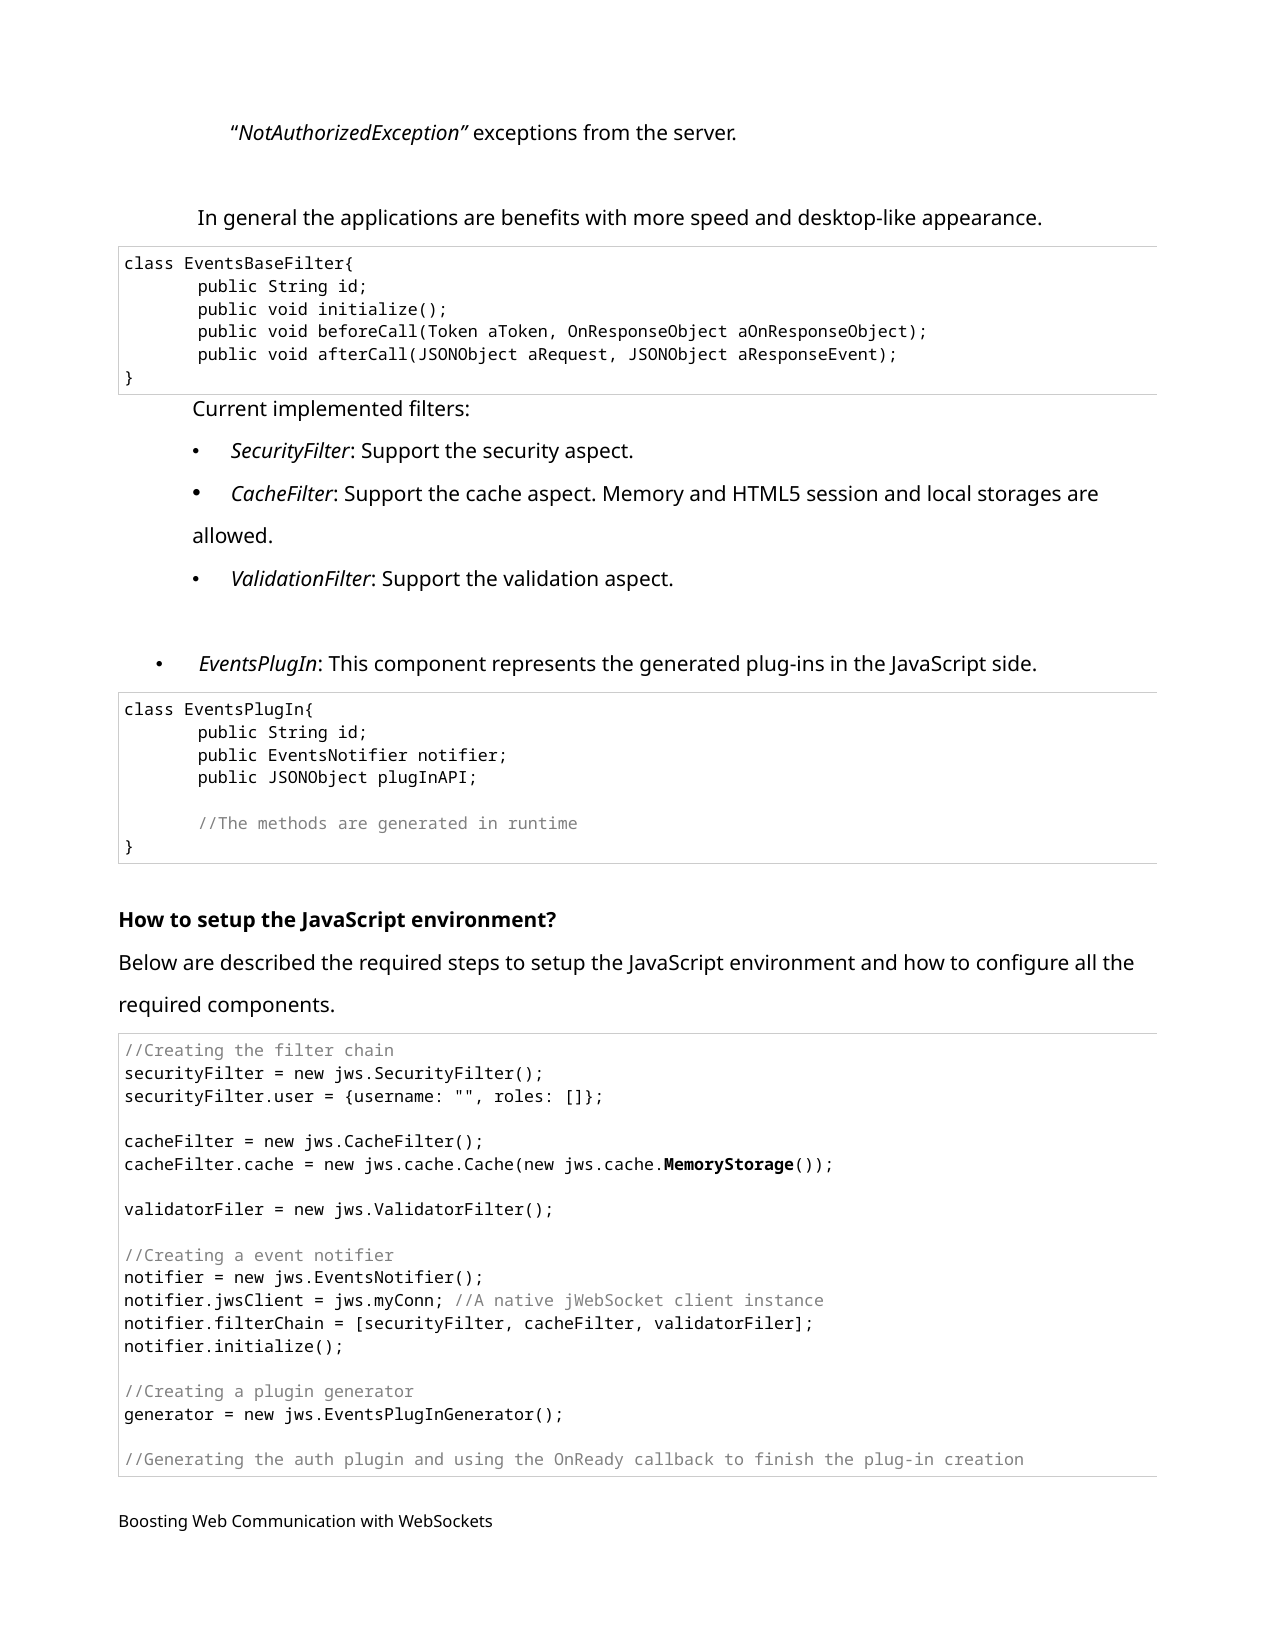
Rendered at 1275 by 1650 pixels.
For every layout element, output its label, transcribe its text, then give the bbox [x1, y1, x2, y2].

list SecurityFilter: Support the security aspect. [192, 436, 1157, 465]
list “NotAuthorizedException” exceptions from the server. [193, 118, 1157, 147]
table_header class EventsPlugIn{ public String id; public EventsNotifier notifier; public JSONObject plugInAPI; //The methods are generated in runtime } [119, 693, 1157, 863]
list CacheFilter: Support the cache aspect. Memory and HTML5 session and local storages are allowed. [192, 479, 1157, 550]
table_header class EventsBaseFilter{ public String id; public void initialize(); public void beforeCall(Token aToken, OnResponseObject aOnResponseObject); public void afterCall(JSONObject aRequest, JSONObject aResponseEvent); } [119, 247, 1157, 394]
table_header //Creating the filter chain securityFilter = new jws.SecurityFilter(); securityFilter.user = {username: "", roles: []}; cacheFilter = new jws.CacheFilter(); cacheFilter.cache = new jws.cache.Cache(new jws.cache.MemoryStorage()); validatorFiler = new jws.ValidatorFilter(); //Creating a event notifier notifier = new jws.EventsNotifier(); notifier.jwsClient = jws.myConn; //A native jWebSocket client instance notifier.filterChain = [securityFilter, cacheFilter, validatorFiler]; notifier.initialize(); //Creating a plugin generator generator = new jws.EventsPlugInGenerator(); //Generating the auth plugin and using the OnReady callback to finish the plug-in creation [119, 1034, 1157, 1476]
list ValidationFilter: Support the validation aspect. [192, 564, 1157, 593]
text Current implemented filters: [192, 395, 1157, 422]
text Below are described the required steps to setup the JavaScript environment and how to configure all the required components. [118, 948, 1157, 1019]
text How to setup the JavaScript environment? [118, 905, 1157, 934]
text In general the applications are benefits with more speed and desktop-like appearance. [192, 203, 1157, 232]
list EventsPlugIn: This component represents the generated plug-ins in the JavaScript side. [156, 649, 1157, 678]
